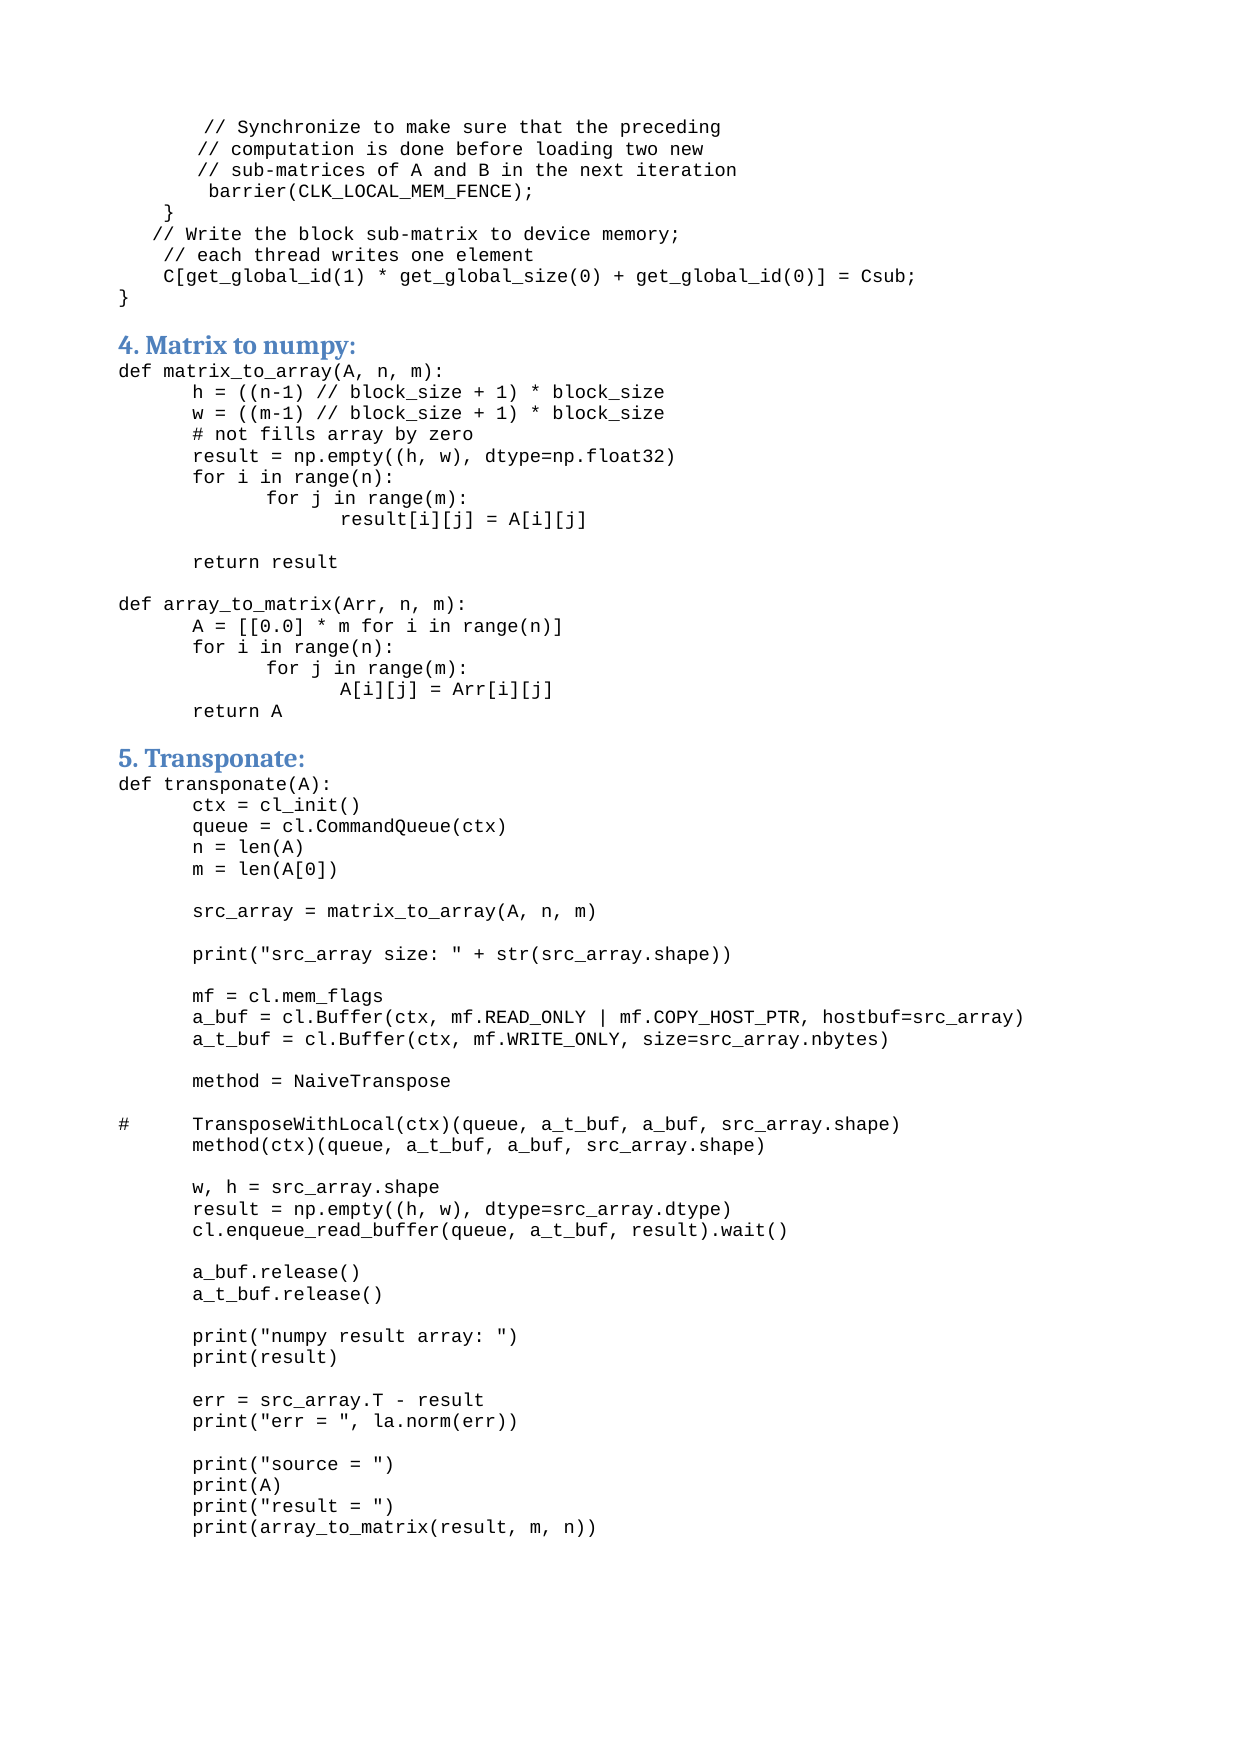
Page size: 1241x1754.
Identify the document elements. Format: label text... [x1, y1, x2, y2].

text a_t_buf = cl.Buffer(ctx, mf.WRITE_ONLY, size=src_array.nbytes) [118, 1029, 1122, 1051]
text for j in range(m): [118, 489, 1122, 510]
text print(array_to_matrix(result, m, n)) [118, 1518, 1122, 1539]
text return A [118, 701, 1122, 723]
text n = len(A) [118, 838, 1122, 859]
text print("err = ", la.norm(err)) [118, 1412, 1122, 1433]
text } [118, 288, 1122, 309]
text for j in range(m): [118, 659, 1122, 680]
text method(ctx)(queue, a_t_buf, a_buf, src_array.shape) [118, 1136, 1122, 1157]
subtitle 5. Transponate: [118, 743, 1122, 774]
text src_array = matrix_to_array(A, n, m) [118, 902, 1122, 923]
text result = np.empty((h, w), dtype=src_array.dtype) [118, 1199, 1122, 1221]
text // Write the block sub-matrix to device memory; [118, 224, 1122, 246]
text a_buf.release() [118, 1263, 1122, 1284]
text result = np.empty((h, w), dtype=np.float32) [118, 446, 1122, 468]
text cl.enqueue_read_buffer(queue, a_t_buf, result).wait() [118, 1221, 1122, 1242]
text w = ((m-1) // block_size + 1) * block_size [118, 404, 1122, 425]
text A[i][j] = Arr[i][j] [118, 680, 1122, 701]
text def array_to_matrix(Arr, n, m): [118, 595, 1122, 616]
text h = ((n-1) // block_size + 1) * block_size [118, 383, 1122, 404]
text method = NaiveTranspose [118, 1072, 1122, 1093]
text print("result = ") [118, 1497, 1122, 1518]
text print(result) [118, 1348, 1122, 1369]
text A = [[0.0] * m for i in range(n)] [118, 616, 1122, 638]
text m = len(A[0]) [118, 859, 1122, 881]
text // Synchronize to make sure that the preceding [118, 118, 1122, 139]
text mf = cl.mem_flags [118, 987, 1122, 1008]
text // each thread writes one element [118, 246, 1122, 267]
text w, h = src_array.shape [118, 1178, 1122, 1199]
subtitle 4. Matrix to numpy: [118, 330, 1122, 361]
text // sub-matrices of A and B in the next iteration [118, 161, 1122, 182]
text C[get_global_id(1) * get_global_size(0) + get_global_id(0)] = Csub; [118, 267, 1122, 288]
text print("src_array size: " + str(src_array.shape)) [118, 944, 1122, 966]
text def matrix_to_array(A, n, m): [118, 361, 1122, 383]
text err = src_array.T - result [118, 1391, 1122, 1412]
text def transponate(A): [118, 774, 1122, 796]
text barrier(CLK_LOCAL_MEM_FENCE); [118, 182, 1122, 203]
text a_t_buf.release() [118, 1284, 1122, 1306]
text for i in range(n): [118, 468, 1122, 489]
text for i in range(n): [118, 638, 1122, 659]
text # not fills array by zero [118, 425, 1122, 446]
text # TransposeWithLocal(ctx)(queue, a_t_buf, a_buf, src_array.shape) [118, 1114, 1122, 1136]
text print(A) [118, 1476, 1122, 1497]
text queue = cl.CommandQueue(ctx) [118, 817, 1122, 838]
text } [118, 203, 1122, 224]
text // computation is done before loading two new [118, 139, 1122, 161]
text result[i][j] = A[i][j] [118, 510, 1122, 531]
text return result [118, 553, 1122, 574]
text print("numpy result array: ") [118, 1327, 1122, 1348]
text a_buf = cl.Buffer(ctx, mf.READ_ONLY | mf.COPY_HOST_PTR, hostbuf=src_array) [118, 1008, 1122, 1029]
text print("source = ") [118, 1454, 1122, 1476]
text ctx = cl_init() [118, 796, 1122, 817]
